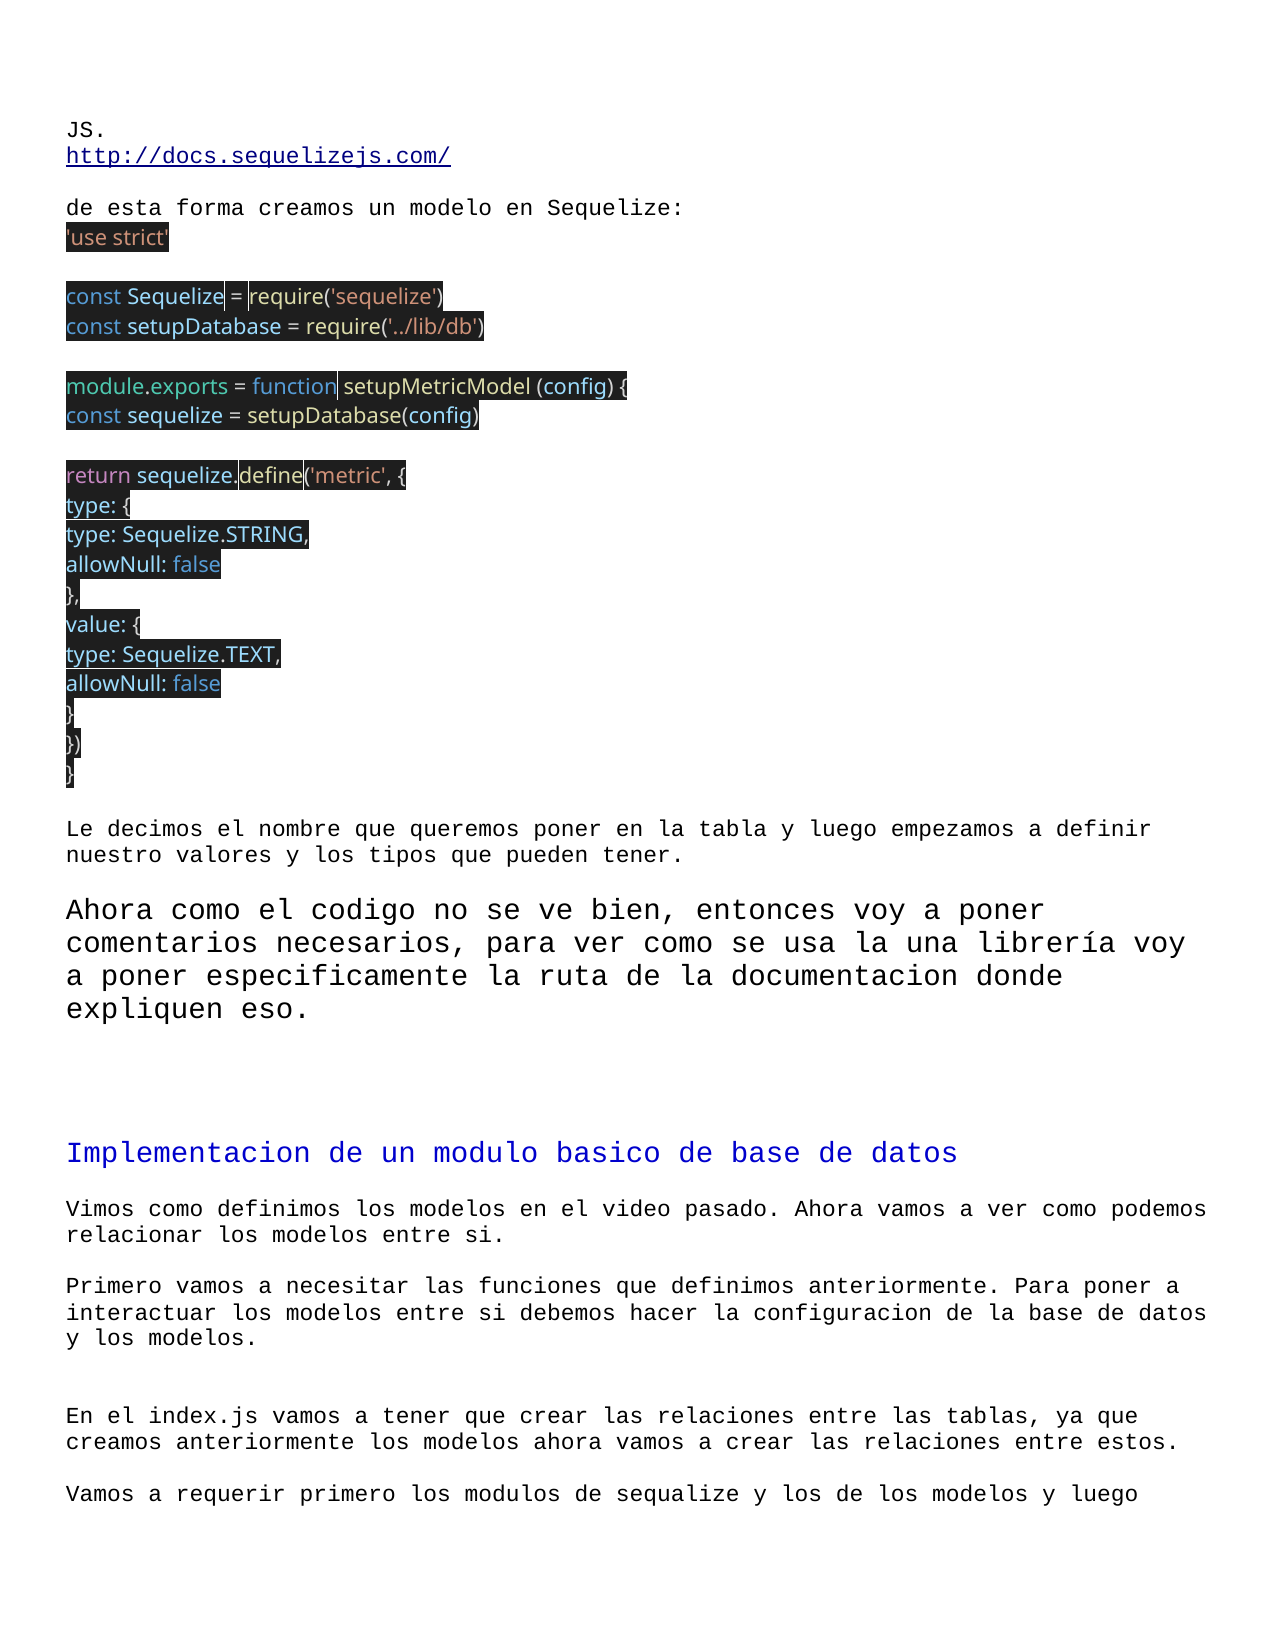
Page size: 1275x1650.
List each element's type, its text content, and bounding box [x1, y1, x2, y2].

text type: { [66, 490, 1217, 519]
text Vimos como definimos los modelos en el video pasado. Ahora vamos a ver como podemos relacionar los modelos entre si. [66, 1197, 1217, 1249]
text type: Sequelize.STRING, [66, 519, 1217, 549]
text Implementacion de un modulo basico de base de datos [66, 1138, 1217, 1171]
text http://docs.sequelizejs.com/ [66, 144, 1217, 170]
text En el index.js vamos a tener que crear las relaciones entre las tablas, ya que creamos anteriormente los modelos ahora vamos a crear las relaciones entre estos. [66, 1404, 1217, 1456]
text Vamos a requerir primero los modulos de sequalize y los de los modelos y luego [66, 1482, 1217, 1508]
text const sequelize = setupDatabase(config) [66, 400, 1217, 430]
text de esta forma creamos un modelo en Sequelize: [66, 196, 1217, 222]
text type: Sequelize.TEXT, [66, 639, 1217, 668]
text return sequelize.define('metric', { [66, 460, 1217, 490]
text }) [66, 728, 1217, 758]
text }, [66, 579, 1217, 609]
text JS. [66, 118, 1217, 144]
text } [66, 698, 1217, 728]
text value: { [66, 609, 1217, 639]
text Ahora como el codigo no se ve bien, entonces voy a poner comentarios necesarios, para ver como se usa la una librería voy a poner especificamente la ruta de la documentacion donde expliquen eso. [66, 895, 1217, 1027]
text const Sequelize = require('sequelize') [66, 281, 1217, 311]
text allowNull: false [66, 668, 1217, 698]
text Le decimos el nombre que queremos poner en la tabla y luego empezamos a definir nuestro valores y los tipos que pueden tener. [66, 817, 1217, 869]
text allowNull: false [66, 549, 1217, 579]
text Primero vamos a necesitar las funciones que definimos anteriormente. Para poner a interactuar los modelos entre si debemos hacer la configuracion de la base de datos y los modelos. [66, 1275, 1217, 1353]
text const setupDatabase = require('../lib/db') [66, 311, 1217, 341]
text 'use strict' [66, 222, 1217, 252]
text } [66, 758, 1217, 788]
text module.exports = function setupMetricModel (config) { [66, 371, 1217, 400]
